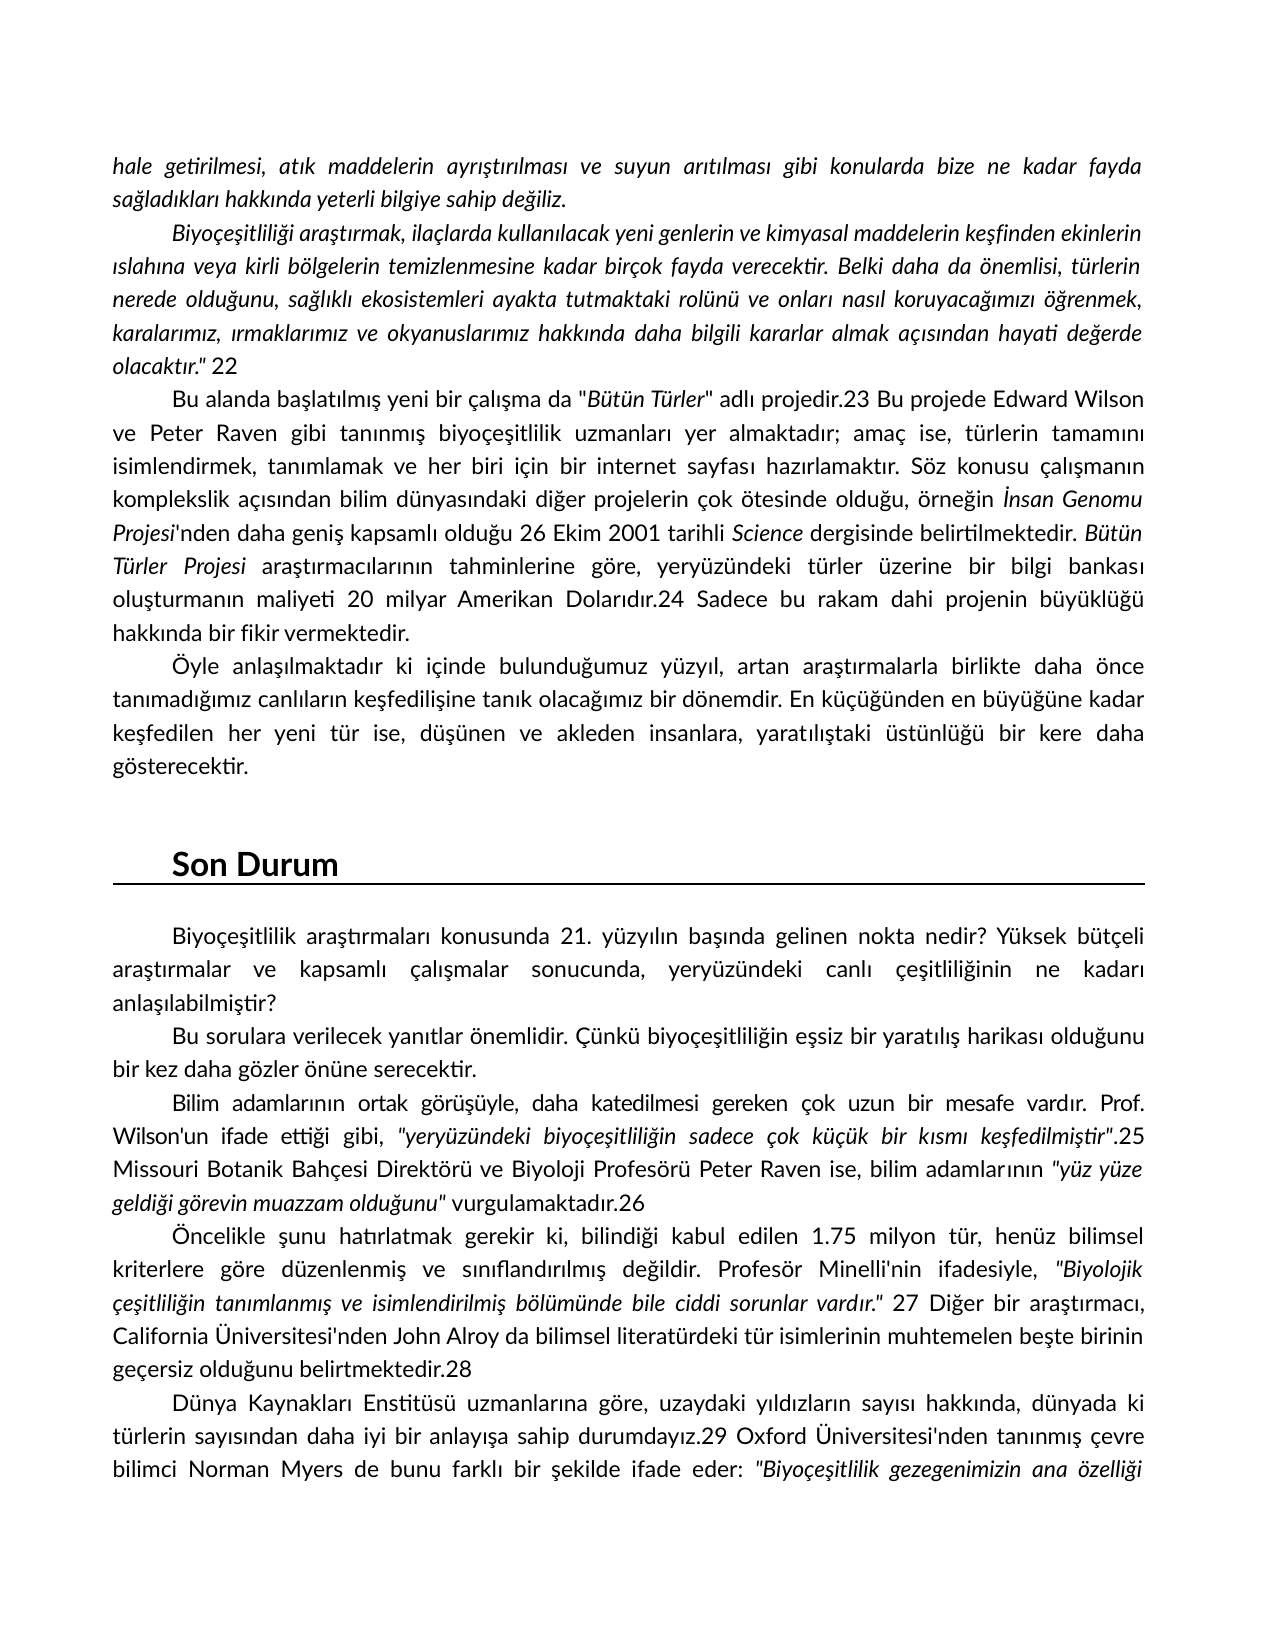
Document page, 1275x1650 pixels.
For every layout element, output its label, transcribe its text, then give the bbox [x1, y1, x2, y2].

text Dünya Kaynakları Enstitüsü uzmanlarına göre, uzaydaki yıldızların sayısı hakkında, dünyada ki türlerin sayısından daha iyi bir anlayışa sahip durumdayız.29 Oxford Üniversitesi'nden tanınmış çevre bilimci Norman Myers de bunu farklı bir şekilde ifade eder: "Biyoçeşitlilik gezegenimizin ana özelliği [112, 1384, 1145, 1484]
text Bu alanda başlatılmış yeni bir çalışma da "Bütün Türler" adlı projedir.23 Bu projede Edward Wilson ve Peter Raven gibi tanınmış biyoçeşitlilik uzmanları yer almaktadır; amaç ise, türlerin tamamını isimlendirmek, tanımlamak ve her biri için bir internet sayfası hazırlamaktır. Söz konusu çalışmanın komplekslik açısından bilim dünyasındaki diğer projelerin çok ötesinde olduğu, örneğin İnsan Genomu Projesi'nden daha geniş kapsamlı olduğu 26 Ekim 2001 tarihli Science dergisinde belirtilmektedir. Bütün Türler Projesi araştırmacılarının tahminlerine göre, yeryüzündeki türler üzerine bir bilgi bankası oluşturmanın maliyeti 20 milyar Amerikan Dolarıdır.24 Sadece bu rakam dahi projenin büyüklüğü hakkında bir fikir vermektedir. [112, 381, 1145, 648]
text Bu sorulara verilecek yanıtlar önemlidir. Çünkü biyoçeşitliliğin eşsiz bir yaratılış harikası olduğunu bir kez daha gözler önüne serecektir. [112, 1018, 1145, 1084]
text Biyoçeşitliliği araştırmak, ilaçlarda kullanılacak yeni genlerin ve kimyasal maddelerin keşfinden ekinlerin ıslahına veya kirli bölgelerin temizlenmesine kadar birçok fayda verecektir. Belki daha da önemlisi, türlerin nerede olduğunu, sağlıklı ekosistemleri ayakta tutmaktaki rolünü ve onları nasıl koruyacağımızı öğrenmek, karalarımız, ırmaklarımız ve okyanuslarımız hakkında daha bilgili kararlar almak açısından hayati değerde olacaktır." 22 [112, 214, 1145, 381]
text Bilim adamlarının ortak görüşüyle, daha katedilmesi gereken çok uzun bir mesafe vardır. Prof. Wilson'un ifade ettiği gibi, "yeryüzündeki biyoçeşitliliğin sadece çok küçük bir kısmı keşfedilmiştir".25 Missouri Botanik Bahçesi Direktörü ve Biyoloji Profesörü Peter Raven ise, bilim adamlarının "yüz yüze geldiği görevin muazzam olduğunu" vurgulamaktadır.26 [112, 1084, 1145, 1218]
text Biyoçeşitlilik araştırmaları konusunda 21. yüzyılın başında gelinen nokta nedir? Yüksek bütçeli araştırmalar ve kapsamlı çalışmalar sonucunda, yeryüzündeki canlı çeşitliliğinin ne kadarı anlaşılabilmiştir? [112, 918, 1145, 1018]
text hale getirilmesi, atık maddelerin ayrıştırılması ve suyun arıtılması gibi konularda bize ne kadar fayda sağladıkları hakkında yeterli bilgiye sahip değiliz. [112, 148, 1145, 214]
text Öncelikle şunu hatırlatmak gerekir ki, bilindiği kabul edilen 1.75 milyon tür, henüz bilimsel kriterlere göre düzenlenmiş ve sınıflandırılmış değildir. Profesör Minelli'nin ifadesiyle, "Biyolojik çeşitliliğin tanımlanmış ve isimlendirilmiş bölümünde bile ciddi sorunlar vardır." 27 Diğer bir araştırmacı, California Üniversitesi'nden John Alroy da bilimsel literatürdeki tür isimlerinin muhtemelen beşte birinin geçersiz olduğunu belirtmektedir.28 [112, 1218, 1145, 1384]
text Öyle anlaşılmaktadır ki içinde bulunduğumuz yüzyıl, artan araştırmalarla birlikte daha önce tanımadığımız canlıların keşfedilişine tanık olacağımız bir dönemdir. En küçüğünden en büyüğüne kadar keşfedilen her yeni tür ise, düşünen ve akleden insanlara, yaratılıştaki üstünlüğü bir kere daha gösterecektir. [112, 648, 1145, 781]
text Son Durum [112, 848, 1145, 884]
